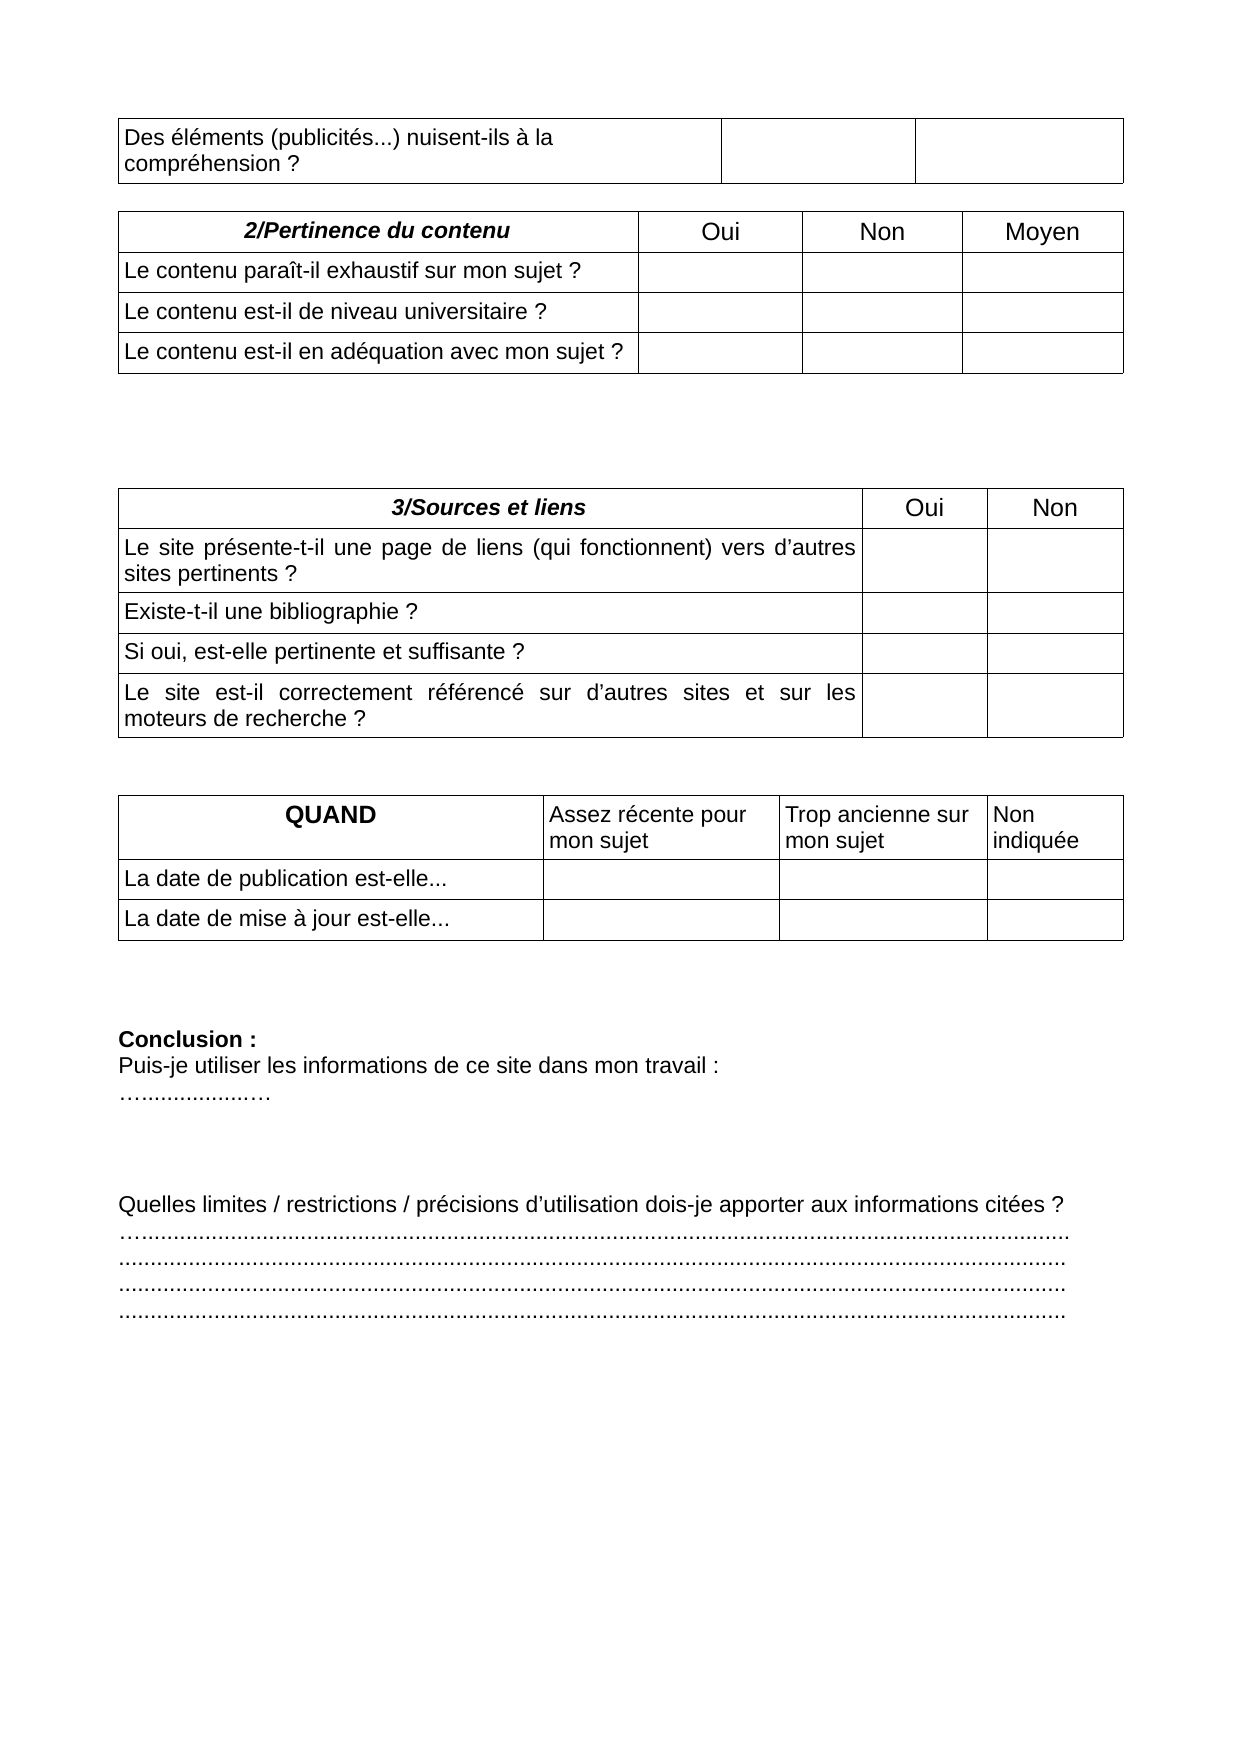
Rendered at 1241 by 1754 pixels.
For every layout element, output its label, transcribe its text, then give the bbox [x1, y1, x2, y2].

table_cell [544, 900, 779, 939]
text Conclusion : [118, 1026, 1122, 1052]
table_cell [803, 253, 962, 292]
table_cell [963, 333, 1123, 372]
text ….................… [118, 1079, 1122, 1105]
table_cell [988, 593, 1123, 632]
table_cell Le site est-il correctement référencé sur d’autres sites et sur les moteurs de recherche ? [119, 674, 862, 737]
table_cell Le contenu paraît-il exhaustif sur mon sujet ? [119, 253, 638, 292]
table_cell [988, 529, 1123, 592]
table_cell [988, 900, 1123, 939]
table_cell [916, 119, 1123, 182]
table_cell [988, 634, 1123, 673]
text ….................................................................................................................................................. [118, 1218, 1122, 1244]
table_cell [639, 253, 802, 292]
table_header Moyen [963, 212, 1123, 252]
table_cell [803, 333, 962, 372]
table_cell La date de publication est-elle... [119, 860, 543, 899]
table_cell [803, 293, 962, 332]
table_cell La date de mise à jour est-elle... [119, 900, 543, 939]
table_header 2/Pertinence du contenu [119, 212, 638, 252]
table_cell [639, 293, 802, 332]
table_cell [963, 253, 1123, 292]
table_cell Si oui, est-elle pertinente et suffisante ? [119, 634, 862, 673]
table_cell [639, 333, 802, 372]
table_header QUAND [119, 796, 543, 859]
table_cell [863, 593, 987, 632]
text ..................................................................................................................................................... [118, 1244, 1122, 1270]
text ..................................................................................................................................................... [118, 1270, 1122, 1297]
table_header Oui [639, 212, 802, 252]
table_header 3/Sources et liens [119, 489, 862, 528]
table_header Oui [863, 489, 987, 528]
table_cell [863, 529, 987, 592]
table_cell Le site présente-t-il une page de liens (qui fonctionnent) vers d’autres sites pertinents ? [119, 529, 862, 592]
table_cell Le contenu est-il de niveau universitaire ? [119, 293, 638, 332]
table_cell Existe-t-il une bibliographie ? [119, 593, 862, 632]
table_cell Des éléments (publicités...) nuisent-ils à la compréhension ? [119, 119, 721, 182]
table_cell [863, 674, 987, 737]
table_header Non indiquée [988, 796, 1123, 859]
table_header Assez récente pour mon sujet [544, 796, 779, 859]
table_header Non [988, 489, 1123, 528]
table_cell [544, 860, 779, 899]
table_cell [988, 674, 1123, 737]
table_cell Le contenu est-il en adéquation avec mon sujet ? [119, 333, 638, 372]
table_cell [780, 900, 987, 939]
text Quelles limites / restrictions / précisions d’utilisation dois-je apporter aux informations citées ? [118, 1191, 1122, 1218]
table_cell [780, 860, 987, 899]
table_cell [863, 634, 987, 673]
table_cell [722, 119, 915, 182]
table_cell [988, 860, 1123, 899]
text Puis-je utiliser les informations de ce site dans mon travail : [118, 1052, 1122, 1079]
table_header Trop ancienne sur mon sujet [780, 796, 987, 859]
text ..................................................................................................................................................... [118, 1297, 1122, 1323]
table_cell [963, 293, 1123, 332]
table_header Non [803, 212, 962, 252]
